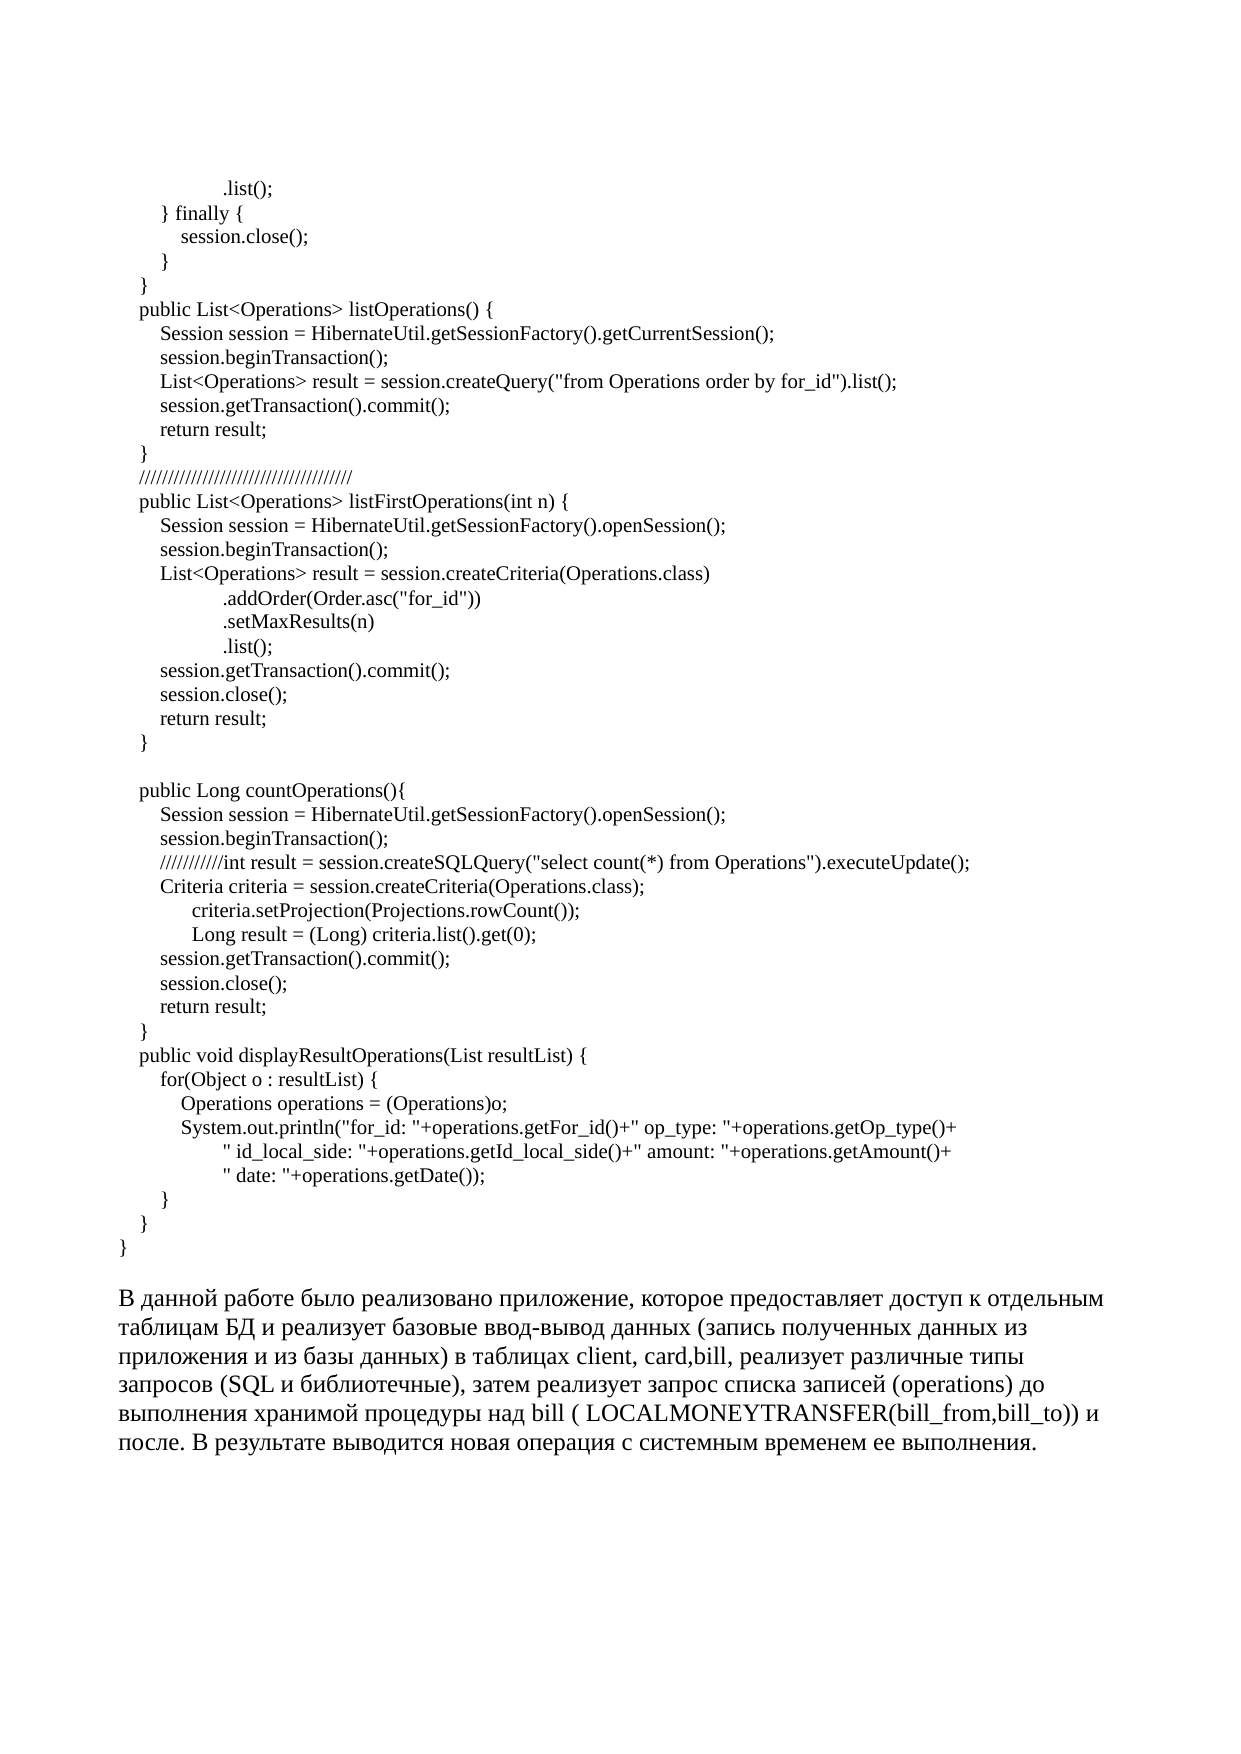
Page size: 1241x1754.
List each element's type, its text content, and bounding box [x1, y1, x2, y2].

text session.beginTransaction(); [118, 345, 1122, 369]
text .setMaxResults(n) [118, 609, 1122, 633]
text session.close(); [118, 682, 1122, 706]
text session.getTransaction().commit(); [118, 658, 1122, 682]
text } finally { [118, 200, 1122, 224]
text return result; [118, 417, 1122, 441]
text Operations operations = (Operations)o; [118, 1091, 1122, 1115]
text session.beginTransaction(); [118, 826, 1122, 850]
text Session session = HibernateUtil.getSessionFactory().getCurrentSession(); [118, 321, 1122, 345]
text session.close(); [118, 224, 1122, 248]
text } [118, 273, 1122, 297]
text public void displayResultOperations(List resultList) { [118, 1043, 1122, 1067]
text } [118, 1235, 1122, 1259]
text public Long countOperations(){ [118, 778, 1122, 802]
text List<Operations> result = session.createQuery("from Operations order by for_id").list(); [118, 369, 1122, 393]
text System.out.println("for_id: "+operations.getFor_id()+" op_type: "+operations.getOp_type()+ [118, 1115, 1122, 1139]
text for(Object o : resultList) { [118, 1067, 1122, 1091]
text } [118, 248, 1122, 273]
text " date: "+operations.getDate()); [118, 1163, 1122, 1187]
text .list(); [118, 176, 1122, 200]
text В данной работе было реализовано приложение, которое предоставляет доступ к отдельным таблицам БД и реализует базовые ввод-вывод данных (запись полученных данных из приложения и из базы данных) в таблицах client, card,bill, реализует различные типы запросов (SQL и библиотечные), затем реализует запрос списка записей (operations) до выполнения хранимой процедуры над bill ( LOCALMONEYTRANSFER(bill_from,bill_to)) и после. В результате выводится новая операция с системным временем ее выполнения. [118, 1283, 1122, 1456]
text } [118, 441, 1122, 465]
text .addOrder(Order.asc("for_id")) [118, 585, 1122, 609]
text Long result = (Long) criteria.list().get(0); [118, 922, 1122, 946]
text session.getTransaction().commit(); [118, 393, 1122, 417]
text } [118, 1018, 1122, 1043]
text ///////////////////////////////////// [118, 465, 1122, 489]
text .list(); [118, 633, 1122, 658]
text Session session = HibernateUtil.getSessionFactory().openSession(); [118, 513, 1122, 537]
text } [118, 730, 1122, 754]
text return result; [118, 994, 1122, 1018]
text } [118, 1187, 1122, 1211]
text session.getTransaction().commit(); [118, 946, 1122, 970]
text } [118, 1211, 1122, 1235]
text Criteria criteria = session.createCriteria(Operations.class); [118, 874, 1122, 898]
text Session session = HibernateUtil.getSessionFactory().openSession(); [118, 802, 1122, 826]
text " id_local_side: "+operations.getId_local_side()+" amount: "+operations.getAmount()+ [118, 1139, 1122, 1163]
text ///////////int result = session.createSQLQuery("select count(*) from Operations").executeUpdate(); [118, 850, 1122, 874]
text session.beginTransaction(); [118, 537, 1122, 561]
text List<Operations> result = session.createCriteria(Operations.class) [118, 561, 1122, 585]
text return result; [118, 706, 1122, 730]
text criteria.setProjection(Projections.rowCount()); [118, 898, 1122, 922]
text session.close(); [118, 970, 1122, 994]
text public List<Operations> listFirstOperations(int n) { [118, 489, 1122, 513]
text public List<Operations> listOperations() { [118, 297, 1122, 321]
